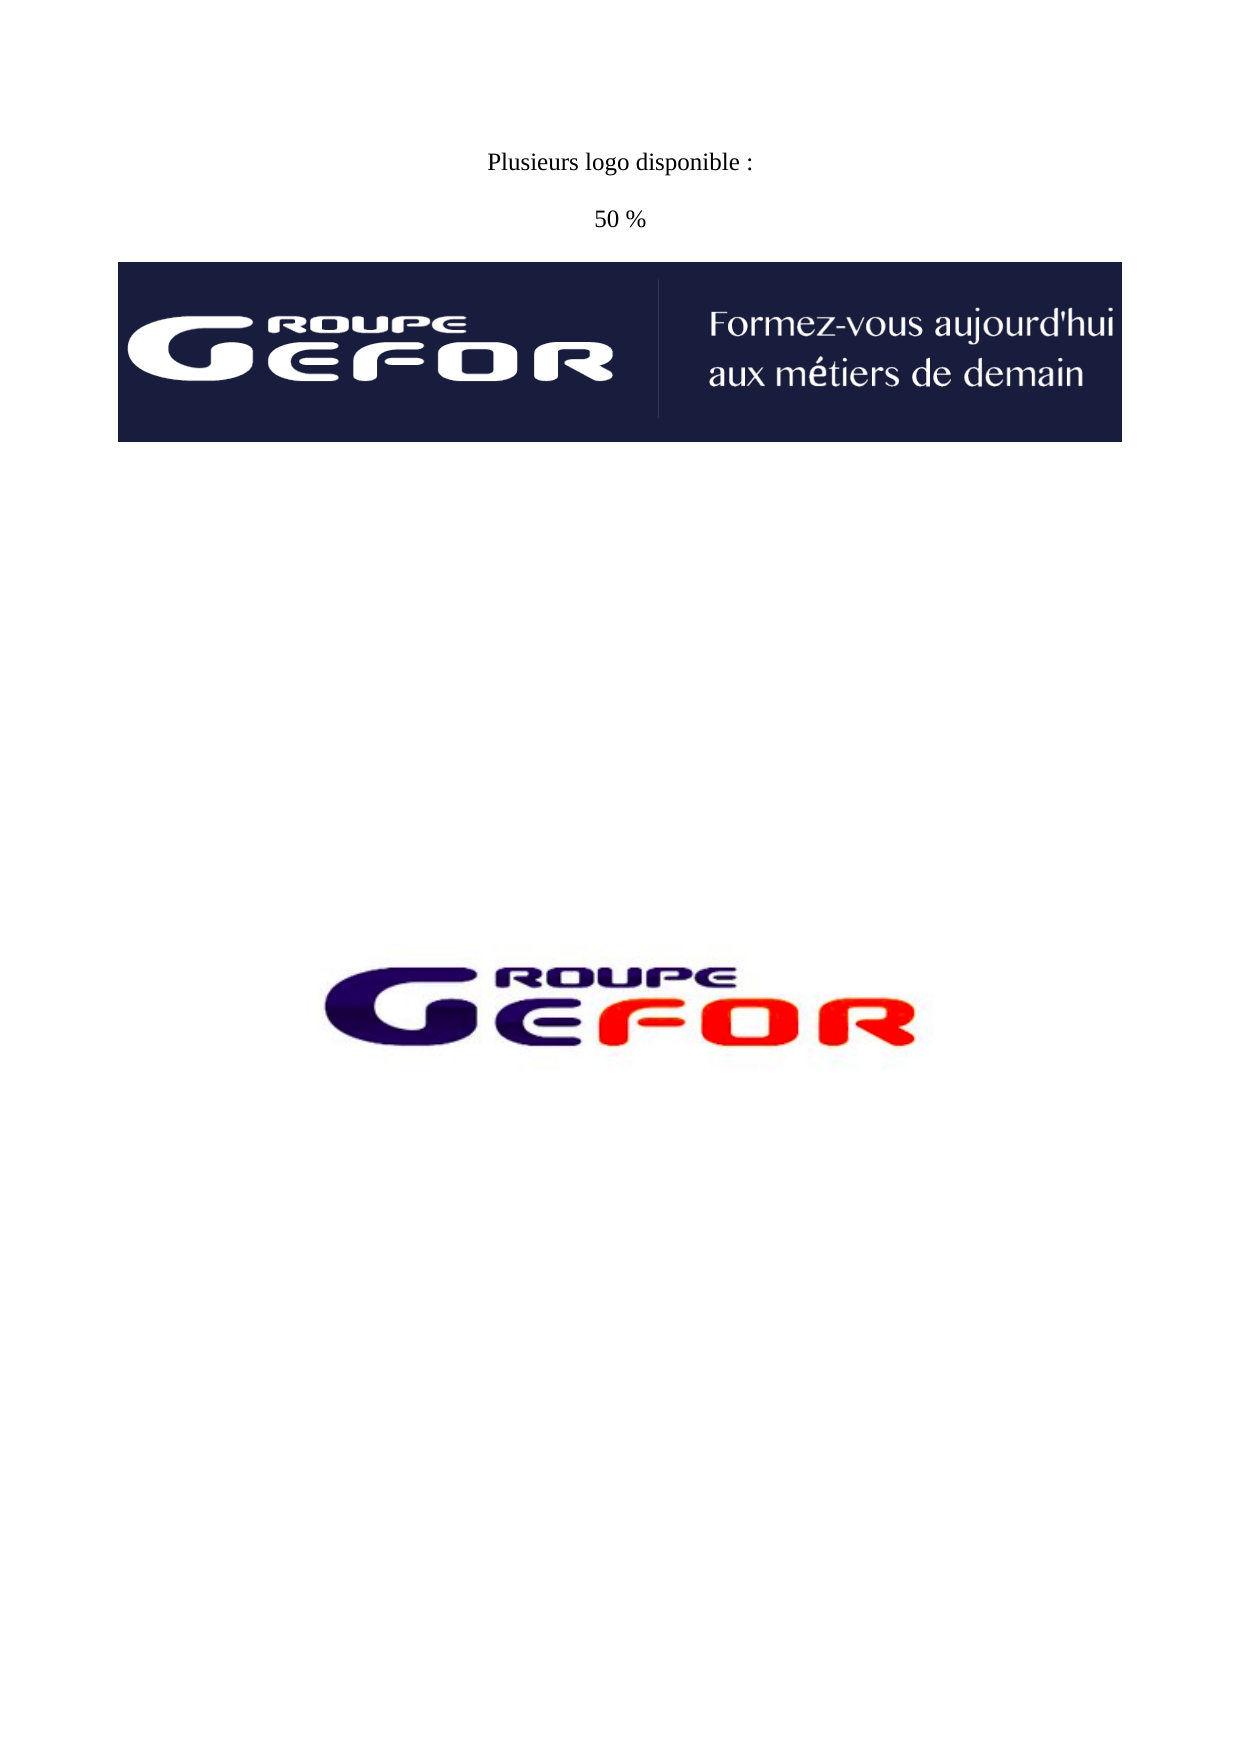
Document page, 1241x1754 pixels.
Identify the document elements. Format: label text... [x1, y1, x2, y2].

text Plusieurs logo disponible : [118, 147, 1122, 176]
text 50 % [118, 204, 1122, 233]
picture [118, 261, 1123, 443]
picture [307, 694, 933, 1320]
